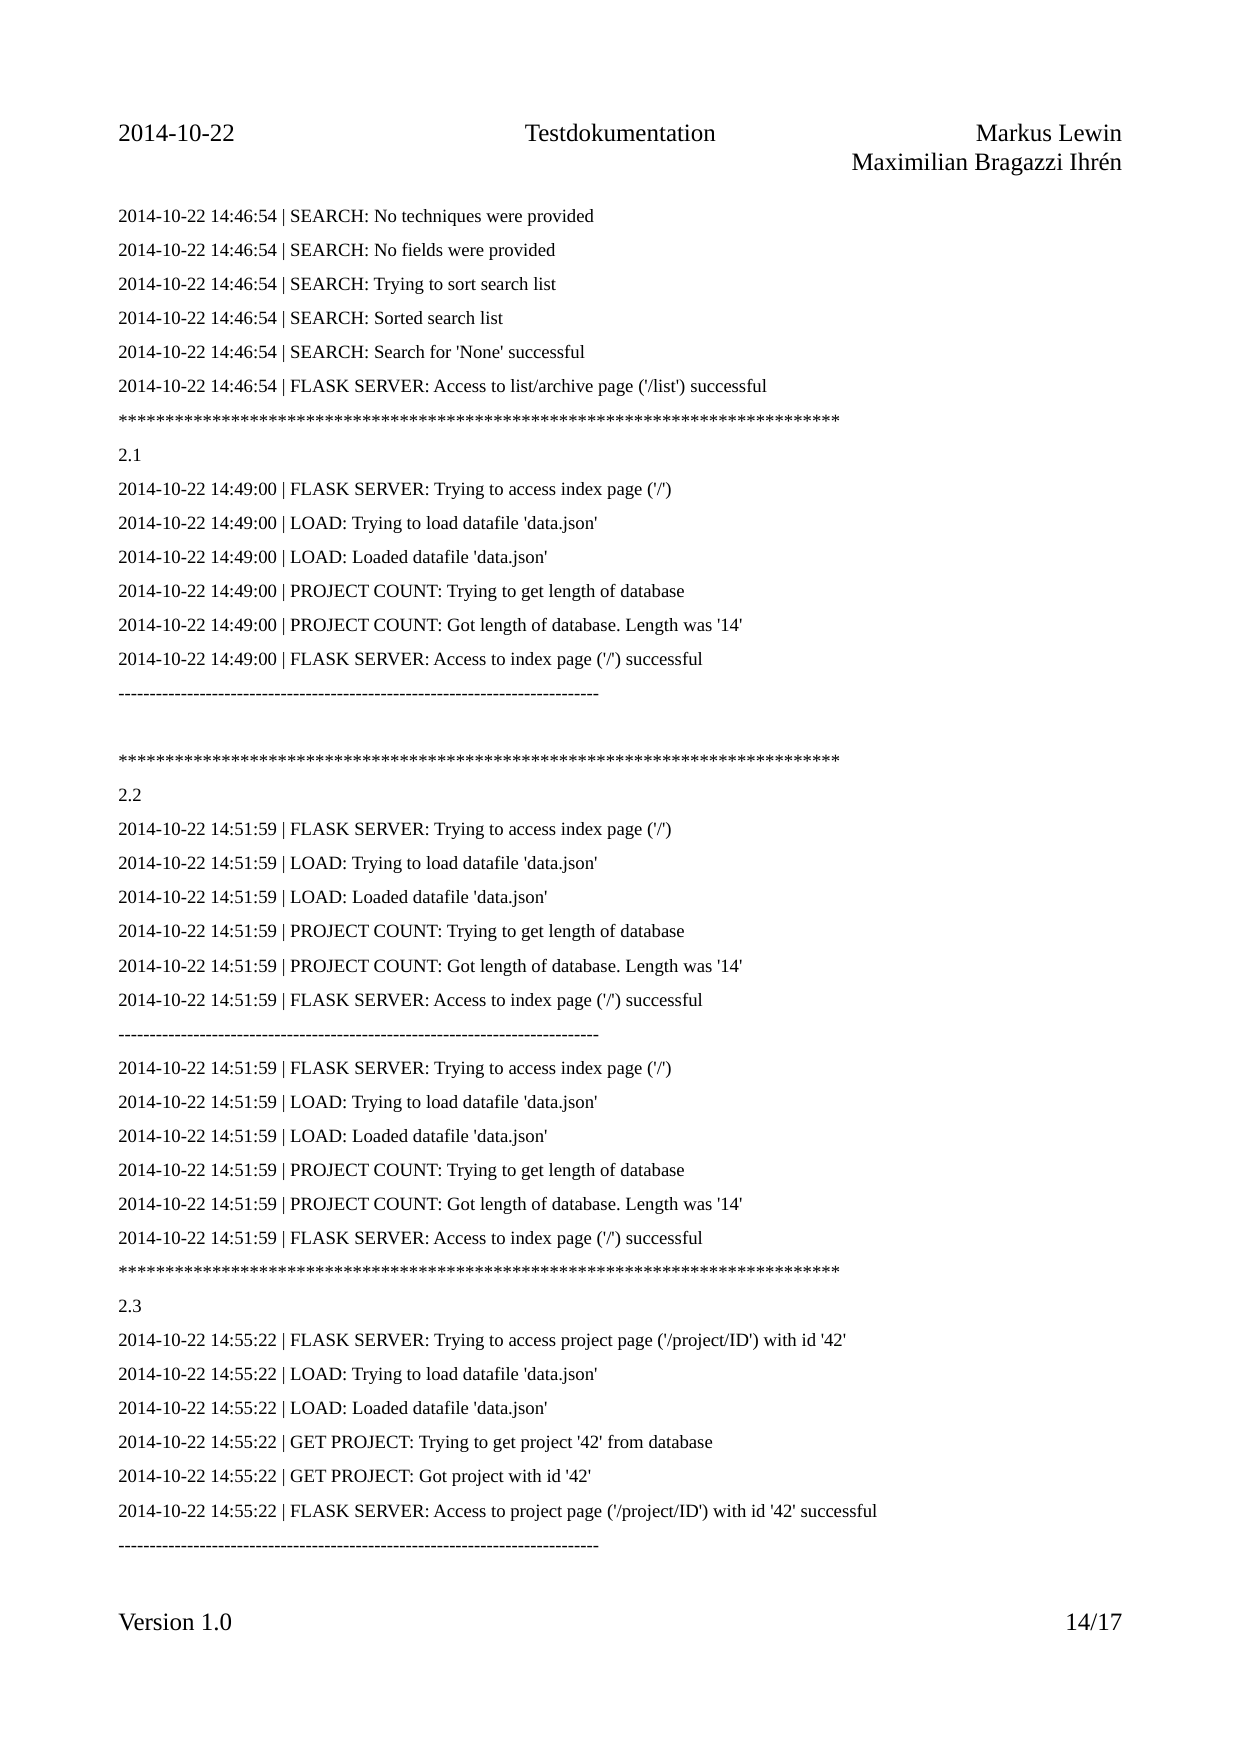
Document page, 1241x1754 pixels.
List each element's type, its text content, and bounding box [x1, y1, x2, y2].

text 2014-10-22 14:49:00 | PROJECT COUNT: Trying to get length of database [118, 580, 1122, 601]
text ----------------------------------------------------------------------------- [118, 682, 1122, 703]
text 2014-10-22 14:51:59 | LOAD: Loaded datafile 'data.json' [118, 1125, 1122, 1146]
text 2014-10-22 14:46:54 | SEARCH: No fields were provided [118, 239, 1122, 261]
text 2014-10-22 14:49:00 | PROJECT COUNT: Got length of database. Length was '14' [118, 614, 1122, 635]
text 2014-10-22 14:49:00 | LOAD: Loaded datafile 'data.json' [118, 546, 1122, 567]
text 2.3 [118, 1295, 1122, 1317]
text 2014-10-22 14:51:59 | PROJECT COUNT: Got length of database. Length was '14' [118, 954, 1122, 976]
text 2014-10-22 14:55:22 | FLASK SERVER: Trying to access project page ('/project/ID') with id '42' [118, 1329, 1122, 1351]
text 2014-10-22 14:51:59 | PROJECT COUNT: Trying to get length of database [118, 1159, 1122, 1180]
text 2014-10-22 14:55:22 | FLASK SERVER: Access to project page ('/project/ID') with id '42' successful [118, 1499, 1122, 1521]
text 2014-10-22 14:49:00 | FLASK SERVER: Trying to access index page ('/') [118, 478, 1122, 499]
text 2014-10-22 14:51:59 | PROJECT COUNT: Trying to get length of database [118, 920, 1122, 942]
text 2014-10-22 14:51:59 | FLASK SERVER: Access to index page ('/') successful [118, 988, 1122, 1010]
text 2014-10-22 14:55:22 | GET PROJECT: Trying to get project '42' from database [118, 1431, 1122, 1453]
text 2.2 [118, 784, 1122, 806]
text 2014-10-22 14:55:22 | GET PROJECT: Got project with id '42' [118, 1465, 1122, 1487]
text 2014-10-22 14:49:00 | FLASK SERVER: Access to index page ('/') successful [118, 648, 1122, 669]
text 2014-10-22 14:51:59 | FLASK SERVER: Trying to access index page ('/') [118, 818, 1122, 840]
text 2014-10-22 14:51:59 | LOAD: Trying to load datafile 'data.json' [118, 852, 1122, 874]
text 2014-10-22 14:46:54 | SEARCH: No techniques were provided [118, 205, 1122, 227]
text 2014-10-22 14:51:59 | PROJECT COUNT: Got length of database. Length was '14' [118, 1193, 1122, 1214]
text ----------------------------------------------------------------------------- [118, 1023, 1122, 1044]
text 2014-10-22 14:51:59 | LOAD: Trying to load datafile 'data.json' [118, 1091, 1122, 1112]
text 2014-10-22 14:51:59 | LOAD: Loaded datafile 'data.json' [118, 886, 1122, 908]
text 2014-10-22 14:49:00 | LOAD: Trying to load datafile 'data.json' [118, 512, 1122, 533]
text ***************************************************************************** [118, 409, 1122, 431]
text ***************************************************************************** [118, 750, 1122, 772]
text 2014-10-22 14:46:54 | SEARCH: Trying to sort search list [118, 273, 1122, 295]
text 2014-10-22 14:46:54 | SEARCH: Search for 'None' successful [118, 341, 1122, 363]
text 2014-10-22 14:46:54 | FLASK SERVER: Access to list/archive page ('/list') successful [118, 375, 1122, 397]
text 2014-10-22 14:51:59 | FLASK SERVER: Trying to access index page ('/') [118, 1057, 1122, 1078]
text 2014-10-22 14:55:22 | LOAD: Loaded datafile 'data.json' [118, 1397, 1122, 1419]
text 2014-10-22 14:55:22 | LOAD: Trying to load datafile 'data.json' [118, 1363, 1122, 1385]
text 2014-10-22 14:51:59 | FLASK SERVER: Access to index page ('/') successful [118, 1227, 1122, 1248]
text 2.1 [118, 443, 1122, 465]
text 2014-10-22 14:46:54 | SEARCH: Sorted search list [118, 307, 1122, 329]
text ***************************************************************************** [118, 1261, 1122, 1283]
text ----------------------------------------------------------------------------- [118, 1533, 1122, 1555]
